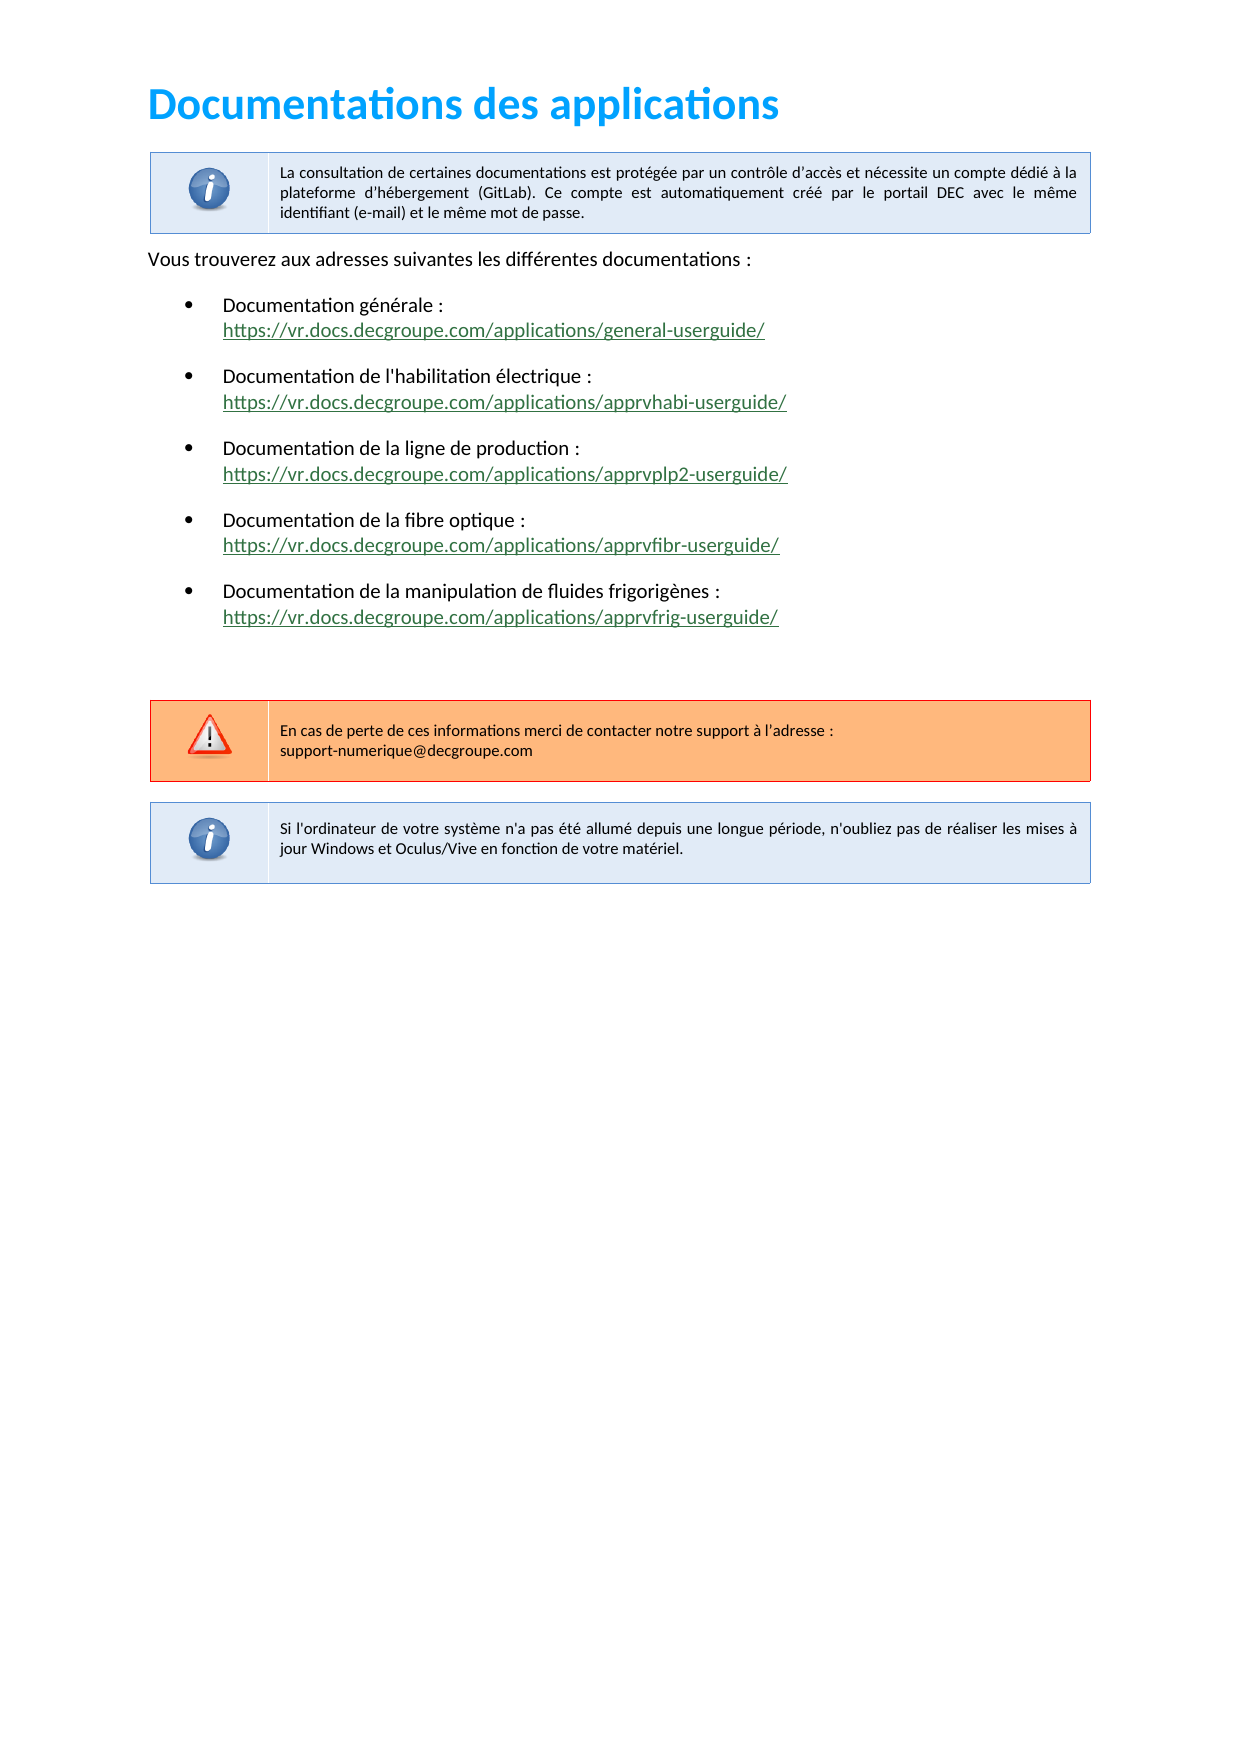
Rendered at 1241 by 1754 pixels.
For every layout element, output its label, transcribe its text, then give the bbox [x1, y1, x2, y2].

list Documentation de l'habilitation électrique : https://vr.docs.decgroupe.com/applications/apprvhabi-userguide/ [185, 364, 1092, 414]
picture [185, 814, 233, 862]
table_header Si l'ordinateur de votre système n'a pas été allumé depuis une longue période, n'oubliez pas de réaliser les mises à jour Windows et Oculus/Vive en fonction de votre matériel. [269, 803, 1090, 883]
text Documentations des applications [148, 75, 1092, 131]
picture [185, 164, 233, 212]
table_header [151, 803, 268, 883]
table_header La consultation de certaines documentations est protégée par un contrôle d’accès et nécessite un compte dédié à la plateforme d’hébergement (GitLab). Ce compte est automatiquement créé par le portail DEC avec le même identifiant (e-mail) et le même mot de passe. [269, 153, 1090, 233]
picture [185, 712, 233, 760]
list Documentation générale : https://vr.docs.decgroupe.com/applications/general-userguide/ [185, 292, 1092, 343]
table_header [151, 153, 268, 233]
list Documentation de la fibre optique : https://vr.docs.decgroupe.com/applications/apprvfibr-userguide/ [185, 507, 1092, 558]
list Documentation de la ligne de production : https://vr.docs.decgroupe.com/applications/apprvplp2-userguide/ [185, 435, 1092, 486]
table_header [151, 701, 268, 781]
text Vous trouverez aux adresses suivantes les différentes documentations : [148, 246, 1092, 271]
list Documentation de la manipulation de fluides frigorigènes : https://vr.docs.decgroupe.com/applications/apprvfrig-userguide/ [185, 579, 1092, 629]
table_header En cas de perte de ces informations merci de contacter notre support à l’adresse : support-numerique@decgroupe.com [269, 701, 1090, 781]
